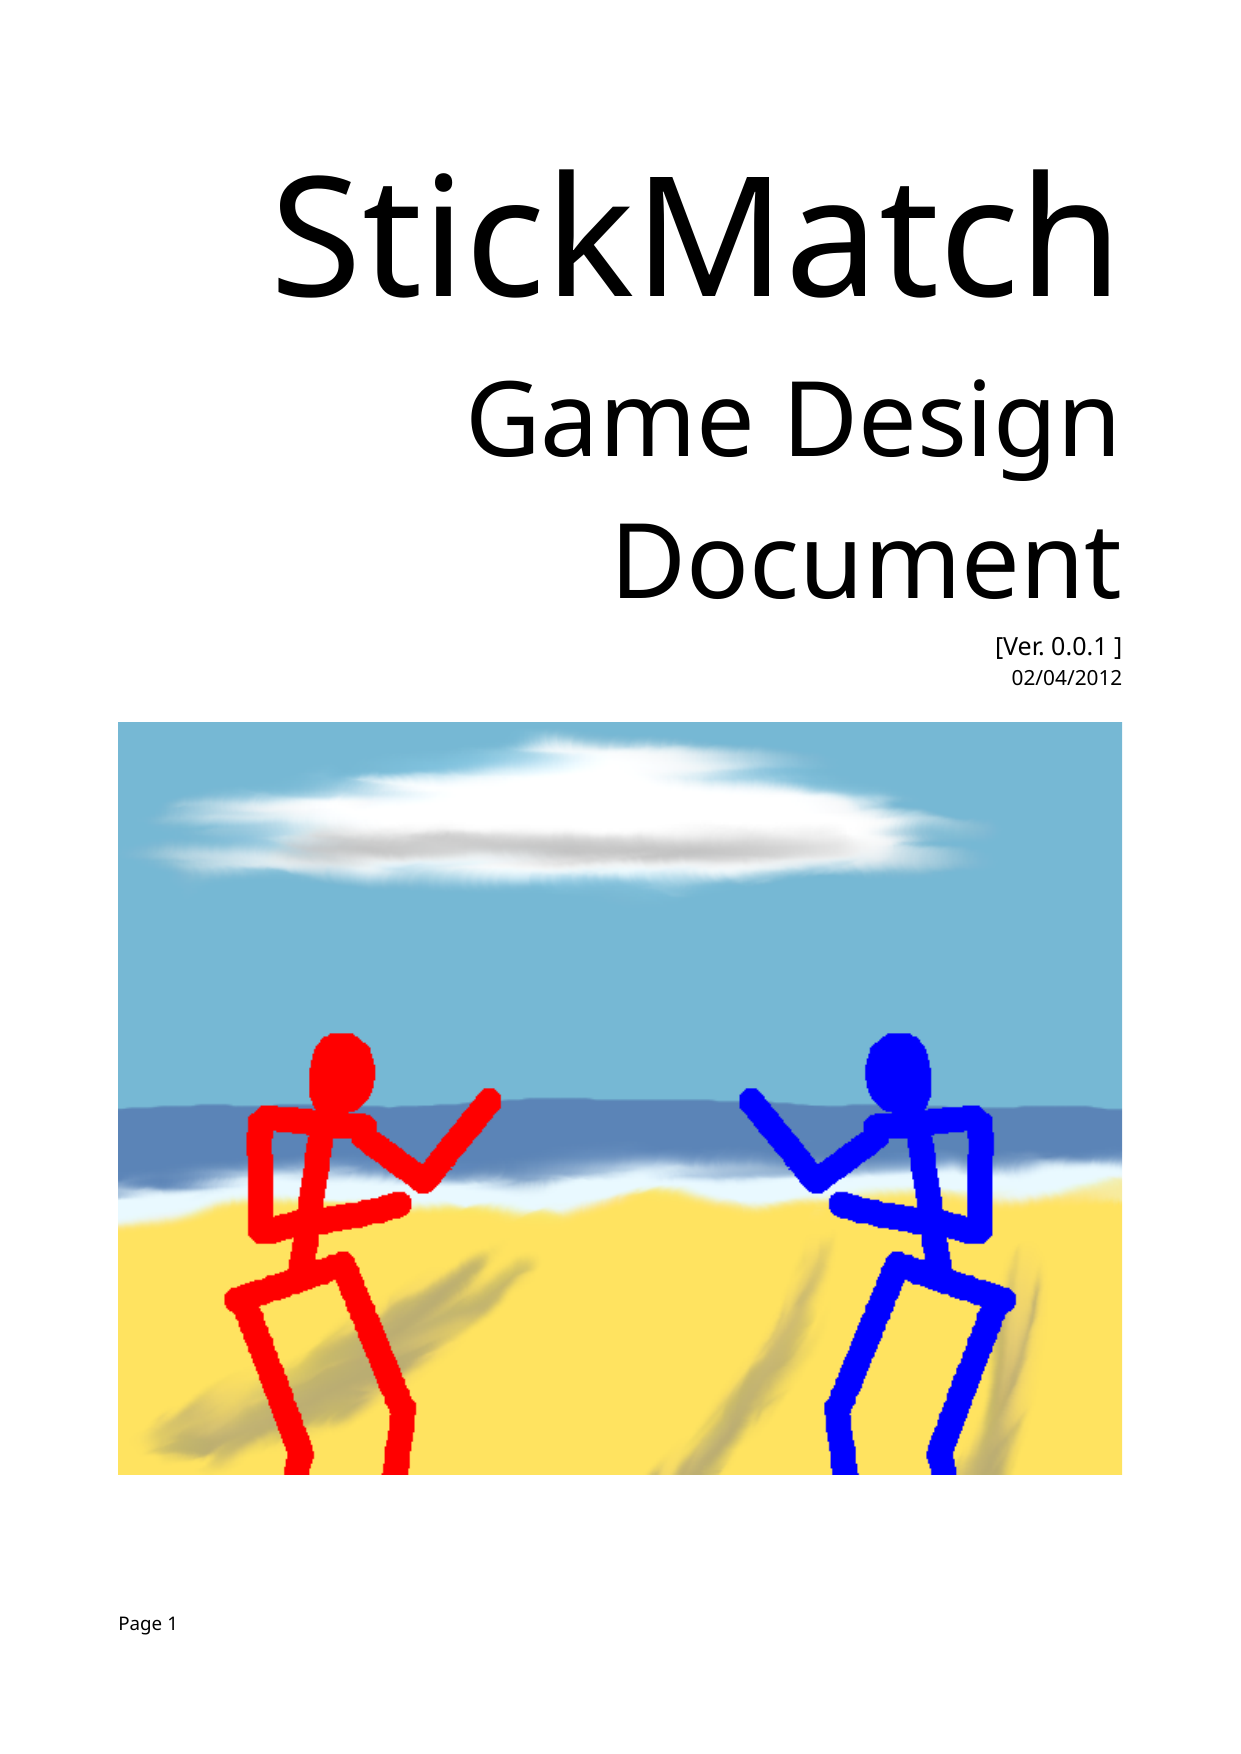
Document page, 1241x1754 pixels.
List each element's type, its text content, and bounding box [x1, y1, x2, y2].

text 02/04/2012 [118, 663, 1122, 691]
text [Ver. 0.0.1 ] [118, 629, 1122, 663]
text Game Design Document [118, 345, 1122, 629]
picture [118, 722, 1123, 1475]
text StickMatch [118, 118, 1122, 345]
